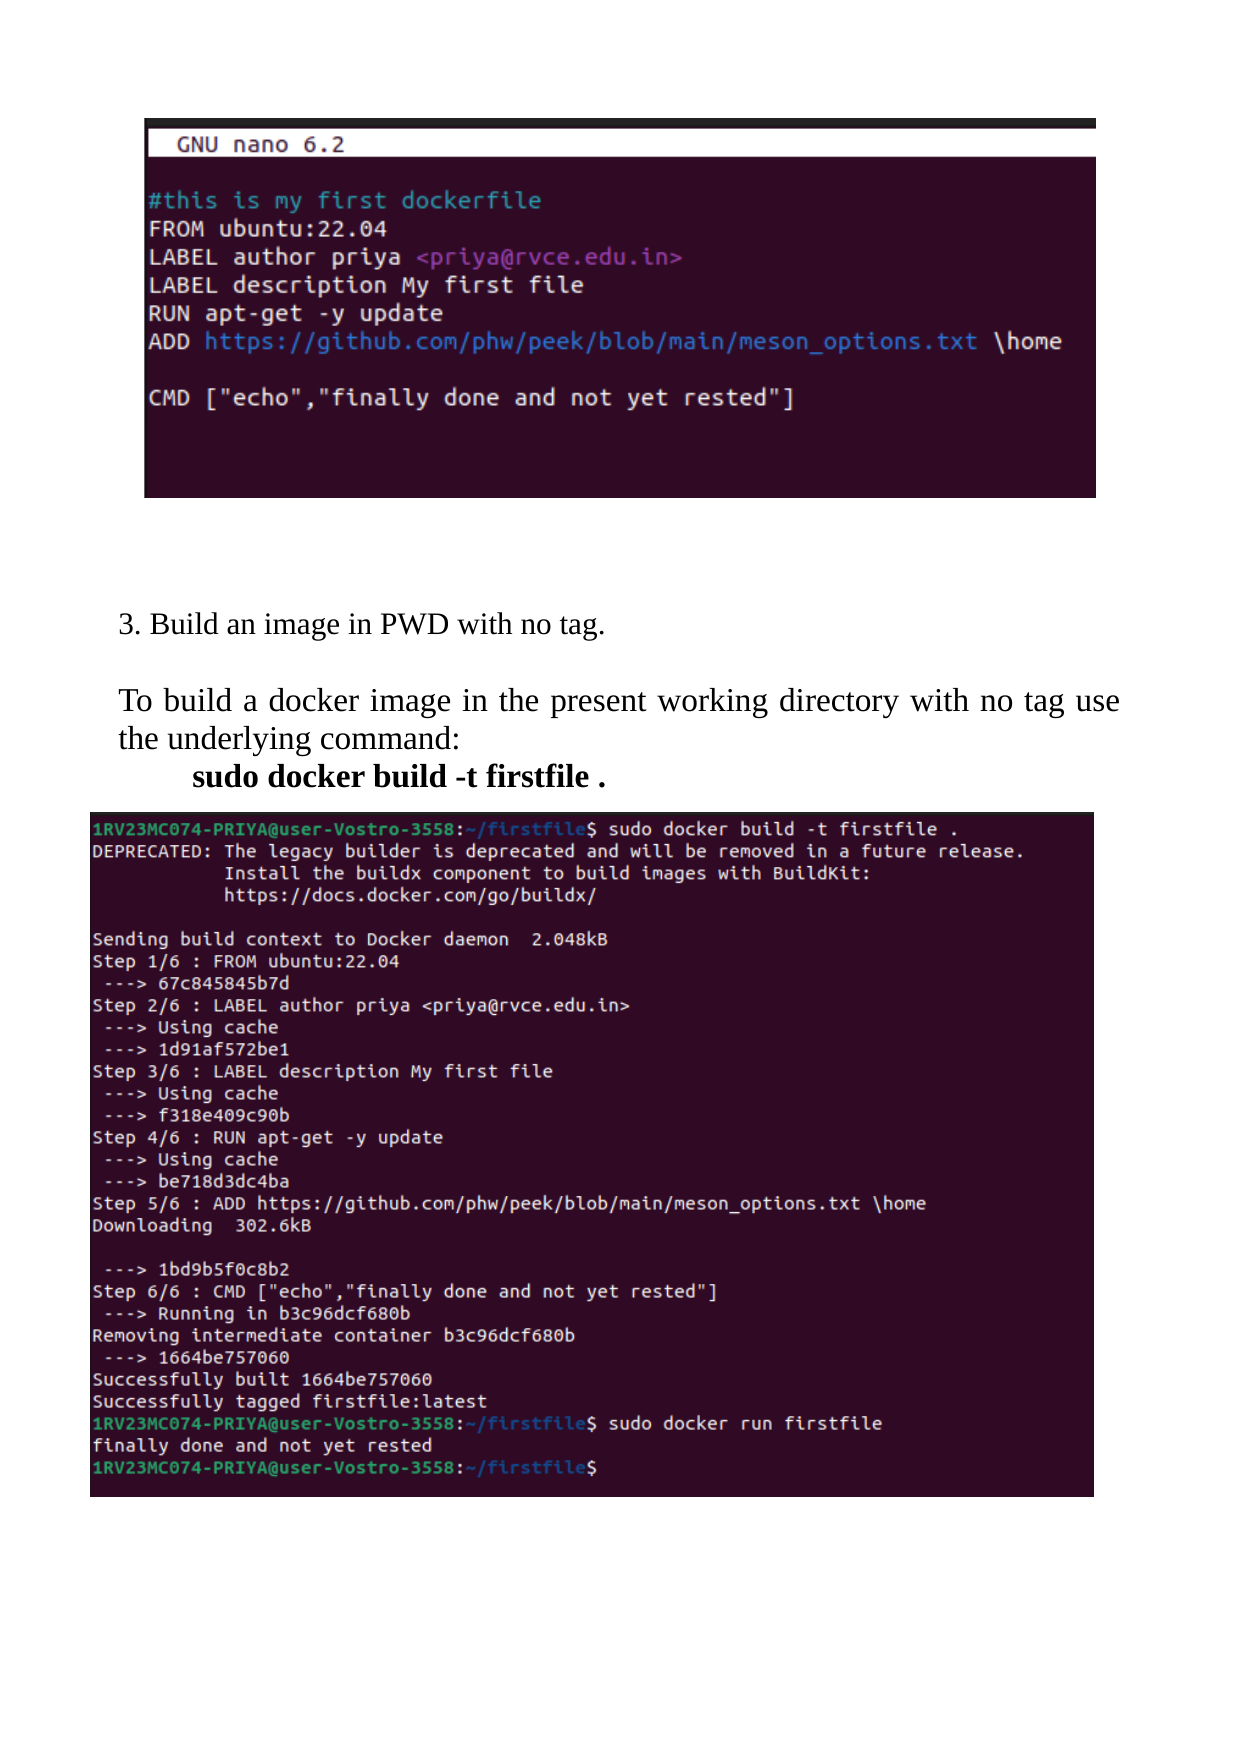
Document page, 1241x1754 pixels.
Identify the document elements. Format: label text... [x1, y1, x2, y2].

text sudo docker build -t firstfile . [118, 757, 1122, 795]
picture [144, 118, 1096, 498]
text 3. Build an image in PWD with no tag. [118, 606, 1122, 642]
text To build a docker image in the present working directory with no tag use the underlying command: [118, 680, 1122, 757]
picture [90, 812, 1094, 1497]
